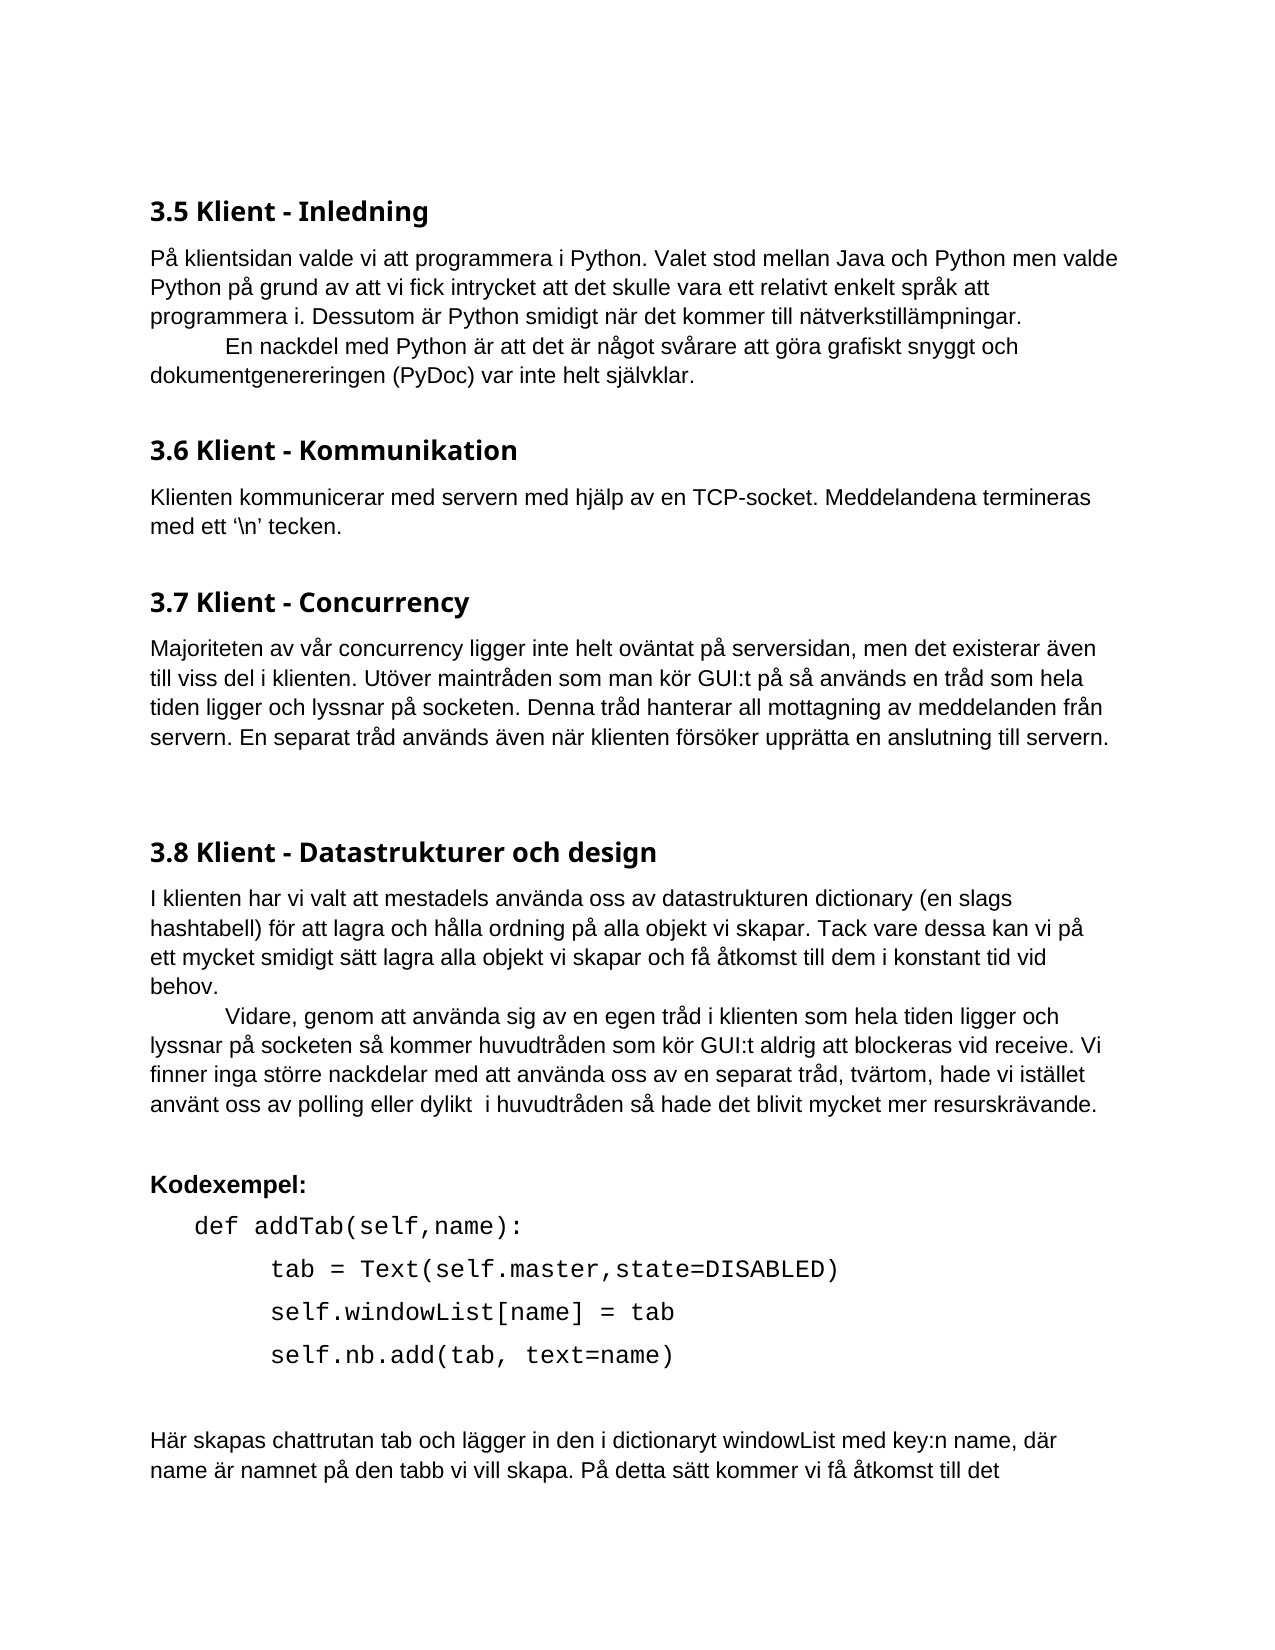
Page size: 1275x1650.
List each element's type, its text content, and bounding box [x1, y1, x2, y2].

text tab = Text(self.master,state=DISABLED) [150, 1257, 1114, 1285]
text self.nb.add(tab, text=name) [150, 1343, 1114, 1371]
text Kodexempel: [150, 1171, 1114, 1199]
text Klienten kommunicerar med servern med hjälp av en TCP-socket. Meddelandena termineras med ett ‘\n’ tecken. [150, 485, 1125, 569]
text Här skapas chattrutan tab och lägger in den i dictionaryt windowList med key:n name, där name är namnet på den tabb vi vill skapa. På detta sätt kommer vi få åtkomst till det [150, 1428, 1114, 1483]
subtitle 3.7 Klient - Concurrency [150, 583, 1114, 620]
text self.windowList[name] = tab [150, 1300, 1114, 1328]
text På klientsidan valde vi att programmera i Python. Valet stod mellan Java och Python men valde Python på grund av att vi fick intrycket att det skulle vara ett relativt enkelt språk att programmera i. Dessutom är Python smidigt när det kommer till nätverkstillämpningar. En nackdel med Python är att det är något svårare att göra grafiskt snyggt och dokumentgenereringen (PyDoc) var inte helt självklar. [150, 245, 1125, 418]
subtitle 3.5 Klient - Inledning [150, 150, 1114, 229]
subtitle 3.6 Klient - Kommunikation [150, 432, 1114, 469]
text Majoriteten av vår concurrency ligger inte helt oväntat på serversidan, men det existerar även till viss del i klienten. Utöver maintråden som man kör GUI:t på så används en tråd som hela tiden ligger och lyssnar på socketen. Denna tråd hanterar all mottagning av meddelanden från servern. En separat tråd används även när klienten försöker upprätta en anslutning till servern. [150, 636, 1114, 808]
text def addTab(self,name): [150, 1214, 1114, 1242]
subtitle 3.8 Klient - Datastrukturer och design [150, 833, 1125, 870]
text I klienten har vi valt att mestadels använda oss av datastrukturen dictionary (en slags hashtabell) för att lagra och hålla ordning på alla objekt vi skapar. Tack vare dessa kan vi på ett mycket smidigt sätt lagra alla objekt vi skapar och få åtkomst till dem i konstant tid vid behov. Vidare, genom att använda sig av en egen tråd i klienten som hela tiden ligger och lyssnar på socketen så kommer huvudtråden som kör GUI:t aldrig att blockeras vid receive. Vi finner inga större nackdelar med att använda oss av en separat tråd, tvärtom, hade vi istället använt oss av polling eller dylikt i huvudtråden så hade det blivit mycket mer resurskrävande. [150, 886, 1114, 1117]
